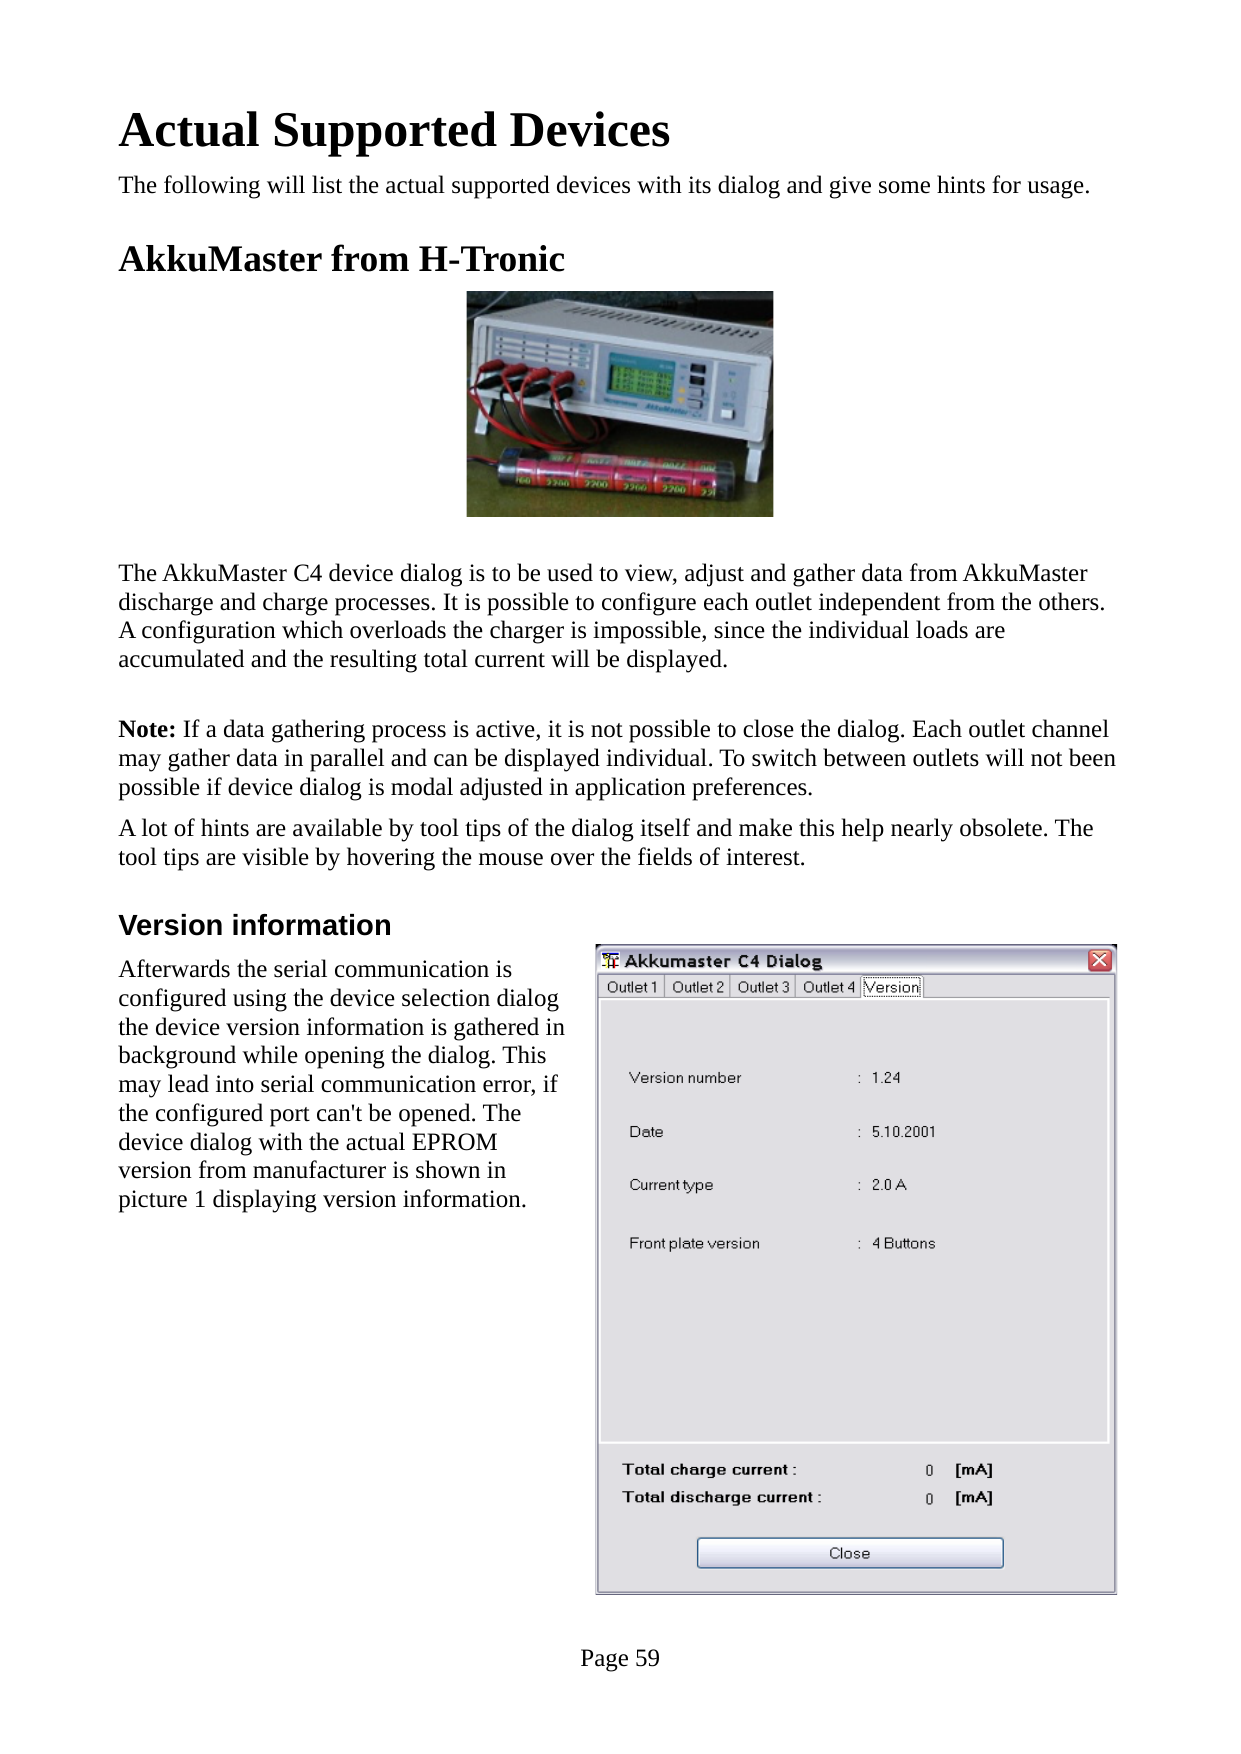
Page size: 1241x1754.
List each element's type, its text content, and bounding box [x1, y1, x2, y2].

text Afterwards the serial communication is configured using the device selection dialog the device version information is gathered in background while opening the dialog. This may lead into serial communication error, if the configured port can't be opened. The device dialog with the actual EPROM version from manufacturer is shown in picture 1 displaying version information. [118, 954, 595, 1213]
picture [466, 291, 774, 517]
subtitle AkkuMaster from H-Tronic [118, 236, 1122, 279]
subtitle Actual Supported Devices [118, 100, 1122, 157]
picture [595, 944, 1118, 1595]
text The following will list the actual supported devices with its dialog and give some hints for usage. [118, 170, 1122, 199]
text Note: If a data gathering process is active, it is not possible to close the dialog. Each outlet channel may gather data in parallel and can be displayed individual. To switch between outlets will not been possible if device dialog is modal adjusted in application preferences. [118, 686, 1122, 801]
subtitle Version information [118, 908, 1122, 942]
text A lot of hints are available by tool tips of the dialog itself and make this help nearly obsolete. The tool tips are visible by hovering the mouse over the fields of interest. [118, 813, 1122, 871]
text The AkkuMaster C4 device dialog is to be used to view, adjust and gather data from AkkuMaster discharge and charge processes. It is possible to configure each outlet independent from the others. A configuration which overloads the charger is impossible, since the individual loads are accumulated and the resulting total current will be displayed. [118, 558, 1122, 673]
